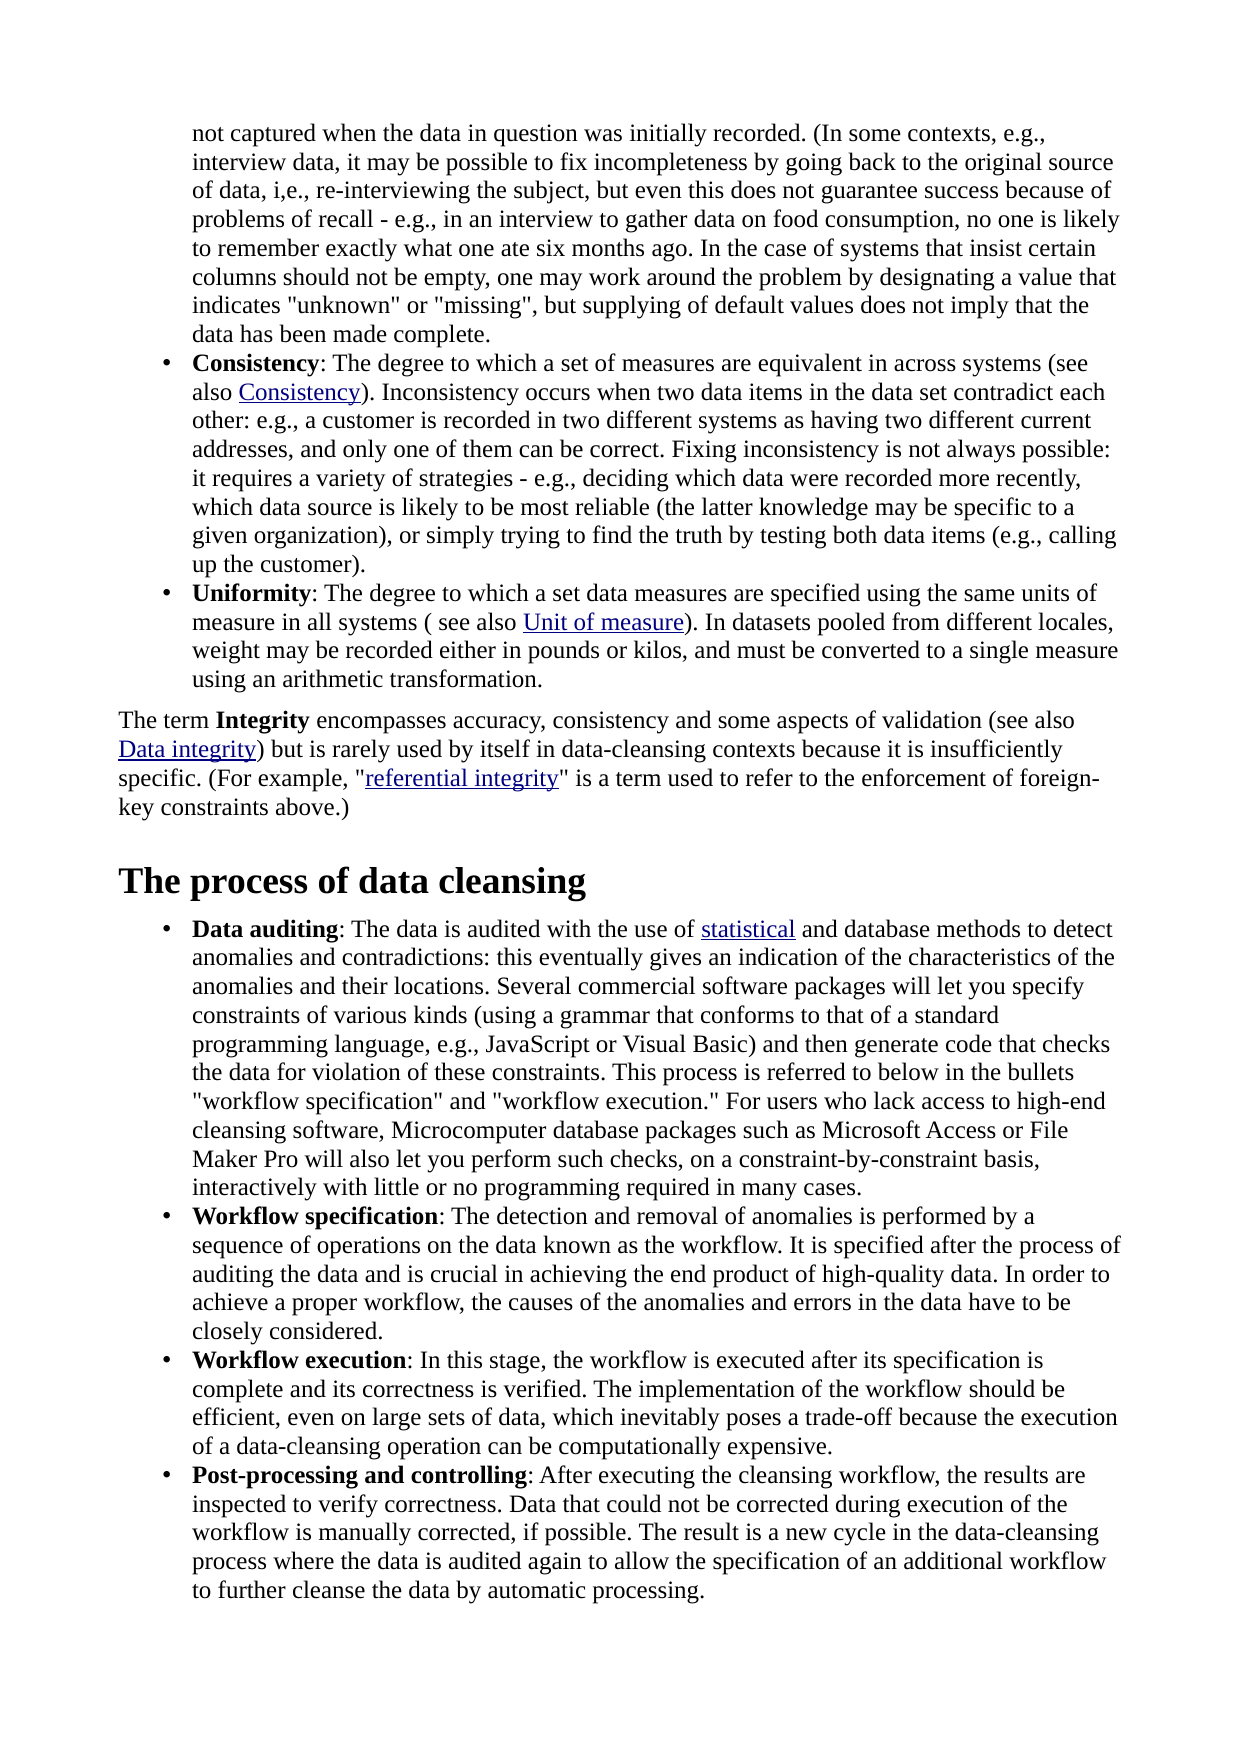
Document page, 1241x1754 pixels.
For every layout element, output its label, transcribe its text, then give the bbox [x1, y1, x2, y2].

list Workflow execution: In this stage, the workflow is executed after its specification is complete and its correctness is verified. The implementation of the workflow should be efficient, even on large sets of data, which inevitably poses a trade-off because the execution of a data-cleansing operation can be computationally expensive. [162, 1345, 1122, 1460]
list Consistency: The degree to which a set of measures are equivalent in across systems (see also Consistency). Inconsistency occurs when two data items in the data set contradict each other: e.g., a customer is recorded in two different systems as having two different current addresses, and only one of them can be correct. Fixing inconsistency is not always possible: it requires a variety of strategies - e.g., deciding which data were recorded more recently, which data source is likely to be most reliable (the latter knowledge may be specific to a given organization), or simply trying to find the truth by testing both data items (e.g., calling up the customer). [162, 348, 1122, 578]
list Uniformity: The degree to which a set data measures are specified using the same units of measure in all systems ( see also Unit of measure). In datasets pooled from different locales, weight may be recorded either in pounds or kilos, and must be converted to a single measure using an arithmetic transformation. [162, 578, 1122, 693]
list Data auditing: The data is audited with the use of statistical and database methods to detect anomalies and contradictions: this eventually gives an indication of the characteristics of the anomalies and their locations. Several commercial software packages will let you specify constraints of various kinds (using a grammar that conforms to that of a standard programming language, e.g., JavaScript or Visual Basic) and then generate code that checks the data for violation of these constraints. This process is referred to below in the bullets "workflow specification" and "workflow execution." For users who lack access to high-end cleansing software, Microcomputer database packages such as Microsoft Access or File Maker Pro will also let you perform such checks, on a constraint-by-constraint basis, interactively with little or no programming required in many cases. [162, 914, 1122, 1201]
subtitle The process of data cleansing [118, 858, 1122, 901]
list Workflow specification: The detection and removal of anomalies is performed by a sequence of operations on the data known as the workflow. It is specified after the process of auditing the data and is crucial in achieving the end product of high-quality data. In order to achieve a proper workflow, the causes of the anomalies and errors in the data have to be closely considered. [162, 1201, 1122, 1345]
text The term Integrity encompasses accuracy, consistency and some aspects of validation (see also Data integrity) but is rarely used by itself in data-cleansing contexts because it is insufficiently specific. (For example, "referential integrity" is a term used to refer to the enforcement of foreign-key constraints above.) [118, 706, 1122, 821]
list not captured when the data in question was initially recorded. (In some contexts, e.g., interview data, it may be possible to fix incompleteness by going back to the original source of data, i,e., re-interviewing the subject, but even this does not guarantee success because of problems of recall - e.g., in an interview to gather data on food consumption, no one is likely to remember exactly what one ate six months ago. In the case of systems that insist certain columns should not be empty, one may work around the problem by designating a value that indicates "unknown" or "missing", but supplying of default values does not imply that the data has been made complete. [162, 118, 1122, 348]
list Post-processing and controlling: After executing the cleansing workflow, the results are inspected to verify correctness. Data that could not be corrected during execution of the workflow is manually corrected, if possible. The result is a new cycle in the data-cleansing process where the data is audited again to allow the specification of an additional workflow to further cleanse the data by automatic processing. [162, 1460, 1122, 1604]
